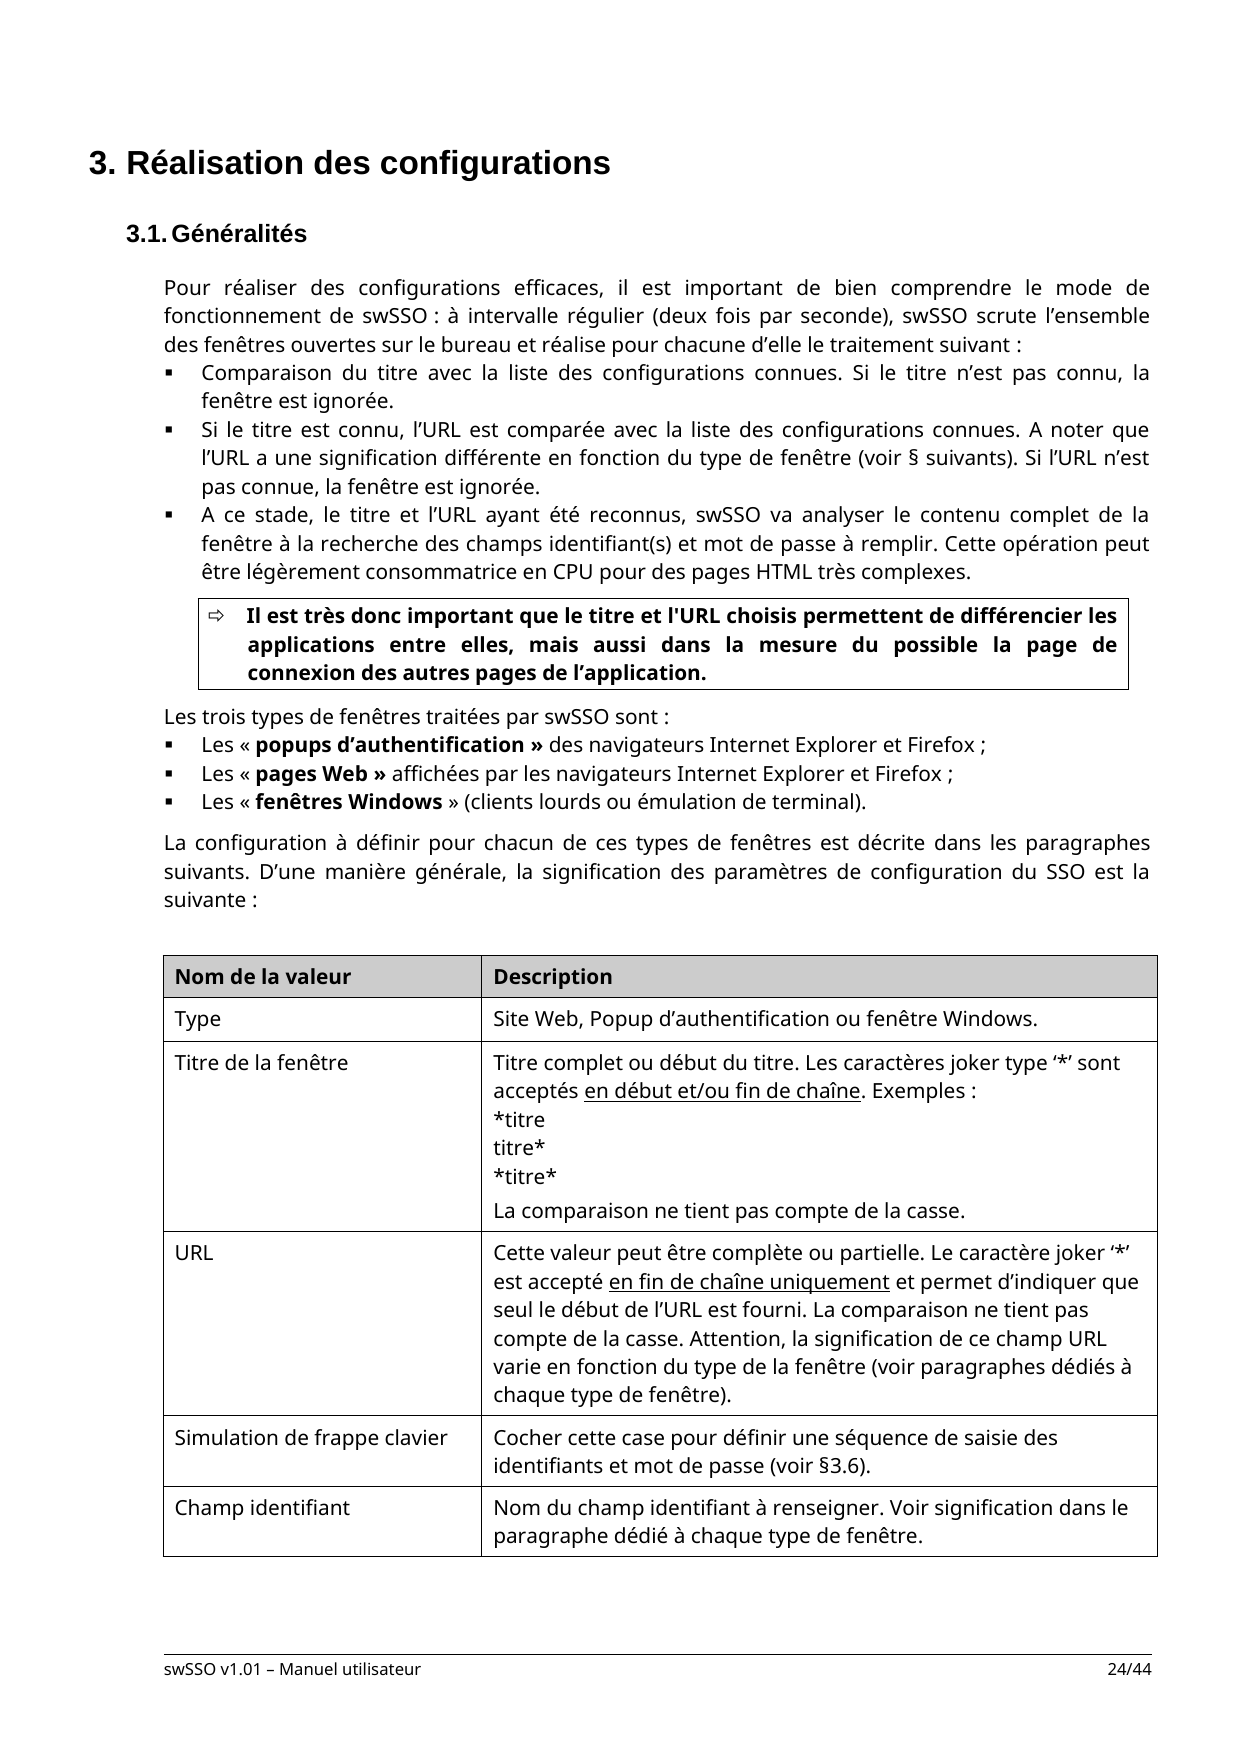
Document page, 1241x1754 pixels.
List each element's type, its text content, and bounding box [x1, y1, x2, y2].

table_cell Simulation de frappe clavier [164, 1416, 481, 1486]
table_cell Nom du champ identifiant à renseigner. Voir signification dans le paragraphe dédié à chaque type de fenêtre. [482, 1487, 1157, 1556]
subtitle Réalisation des configurations [89, 143, 1152, 182]
text Les trois types de fenêtres traitées par swSSO sont : [164, 702, 1152, 731]
list Les « pages Web » affichées par les navigateurs Internet Explorer et Firefox ; [164, 759, 1152, 787]
table_cell Site Web, Popup d’authentification ou fenêtre Windows. [482, 998, 1157, 1041]
table_cell URL [164, 1232, 481, 1415]
table_cell Type [164, 998, 481, 1041]
table_cell Cocher cette case pour définir une séquence de saisie des identifiants et mot de passe (voir §3.6). [482, 1416, 1157, 1486]
table_cell Champ identifiant [164, 1487, 481, 1556]
text Pour réaliser des configurations efficaces, il est important de bien comprendre le mode de fonctionnement de swSSO : à intervalle régulier (deux fois par seconde), swSSO scrute l’ensemble des fenêtres ouvertes sur le bureau et réalise pour chacune d’elle le traitement suivant : [164, 273, 1152, 358]
subtitle Généralités [126, 219, 1152, 248]
text La configuration à définir pour chacun de ces types de fenêtres est décrite dans les paragraphes suivants. D’une manière générale, la signification des paramètres de configuration du SSO est la suivante : [164, 828, 1152, 914]
table_cell Titre complet ou début du titre. Les caractères joker type ‘*’ sont acceptés en début et/ou fin de chaîne. Exemples : *titre titre* *titre* La comparaison ne tient pas compte de la casse. [482, 1042, 1157, 1231]
table_header Nom de la valeur [164, 956, 481, 997]
list A ce stade, le titre et l’URL ayant été reconnus, swSSO va analyser le contenu complet de la fenêtre à la recherche des champs identifiant(s) et mot de passe à remplir. Cette opération peut être légèrement consommatrice en CPU pour des pages HTML très complexes. [164, 500, 1152, 586]
list Comparaison du titre avec la liste des configurations connues. Si le titre n’est pas connu, la fenêtre est ignorée. [164, 358, 1152, 415]
list Si le titre est connu, l’URL est comparée avec la liste des configurations connues. A noter que l’URL a une signification différente en fonction du type de fenêtre (voir § suivants). Si l’URL n’est pas connue, la fenêtre est ignorée. [164, 415, 1152, 500]
table_cell Titre de la fenêtre [164, 1042, 481, 1231]
table_cell Cette valeur peut être complète ou partielle. Le caractère joker ‘*’ est accepté en fin de chaîne uniquement et permet d’indiquer que seul le début de l’URL est fourni. La comparaison ne tient pas compte de la casse. Attention, la signification de ce champ URL varie en fonction du type de la fenêtre (voir paragraphes dédiés à chaque type de fenêtre). [482, 1232, 1157, 1415]
table_header Description [482, 956, 1157, 997]
list Les « fenêtres Windows » (clients lourds ou émulation de terminal). [164, 787, 1152, 816]
list Il est très donc important que le titre et l'URL choisis permettent de différencier les applications entre elles, mais aussi dans la mesure du possible la page de connexion des autres pages de l’application. [199, 599, 1128, 689]
list Les « popups d’authentification » des navigateurs Internet Explorer et Firefox ; [164, 731, 1152, 759]
